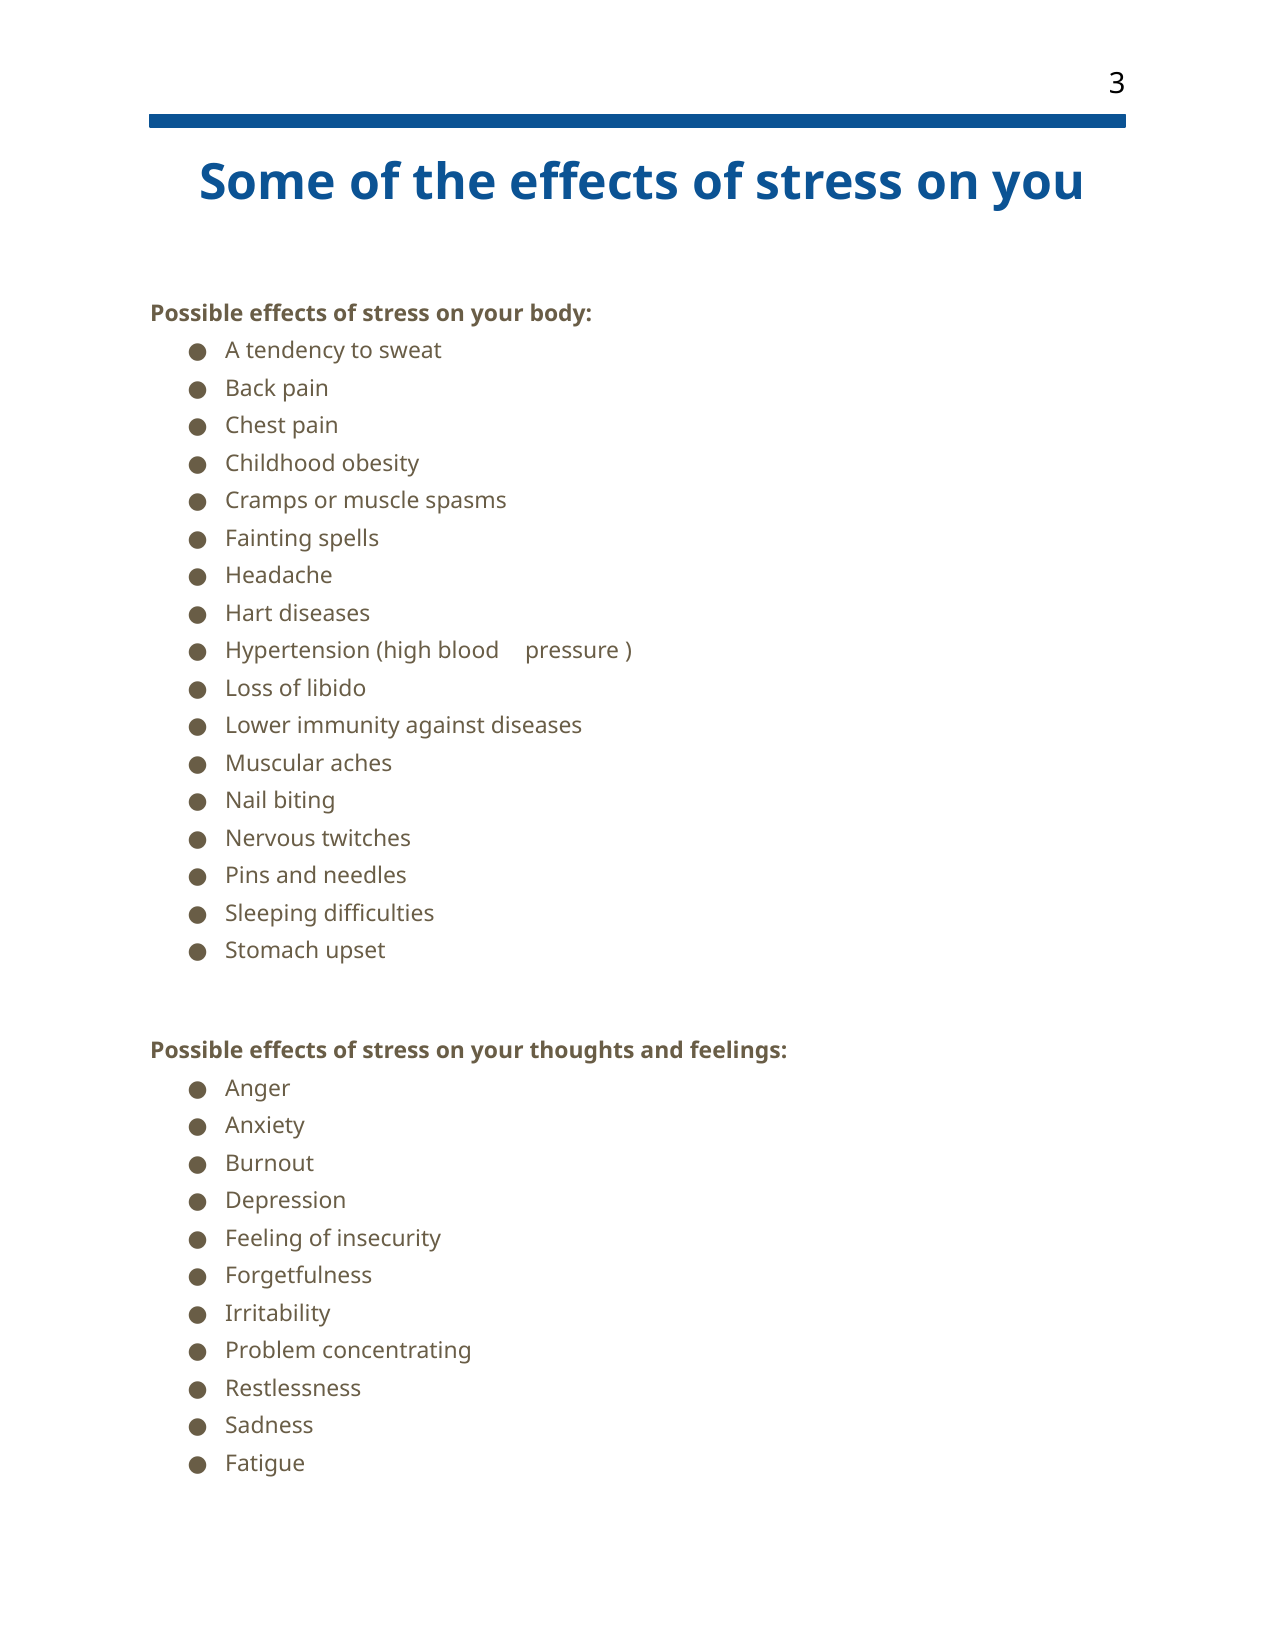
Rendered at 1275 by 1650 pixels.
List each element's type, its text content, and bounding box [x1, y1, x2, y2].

list Feeling of insecurity [187, 1222, 1125, 1253]
list Forgetfulness [187, 1259, 1125, 1291]
list Burnout [187, 1147, 1125, 1178]
list Stomach upset [187, 934, 1125, 966]
list Sadness [187, 1409, 1125, 1441]
list Lower immunity against diseases [187, 709, 1125, 741]
list Chest pain [187, 409, 1125, 441]
list Restlessness [187, 1372, 1125, 1403]
list Anxiety [187, 1109, 1125, 1141]
list Fainting spells [187, 522, 1125, 553]
list Fatigue [187, 1447, 1125, 1478]
list Back pain [187, 372, 1125, 403]
list Problem concentrating [187, 1334, 1125, 1366]
list Childhood obesity [187, 447, 1125, 478]
text Possible effects of stress on your body: [150, 297, 1125, 328]
list Depression [187, 1184, 1125, 1216]
list Loss of libido [187, 672, 1125, 703]
list Headache [187, 559, 1125, 591]
list Irritability [187, 1297, 1125, 1328]
list Anger [187, 1072, 1125, 1103]
list Sleeping difficulties [187, 897, 1125, 928]
list Pins and needles [187, 859, 1125, 891]
list A tendency to sweat [187, 334, 1125, 366]
list Cramps or muscle spasms [187, 484, 1125, 516]
list Hart diseases [187, 597, 1125, 628]
subtitle Some of the effects of stress on you [150, 146, 1125, 214]
list Nail biting [187, 784, 1125, 816]
list Hypertension (high blood pressure ) [187, 634, 1125, 666]
list Nervous twitches [187, 822, 1125, 853]
list Muscular aches [187, 747, 1125, 778]
text Possible effects of stress on your thoughts and feelings: [150, 1034, 1125, 1066]
